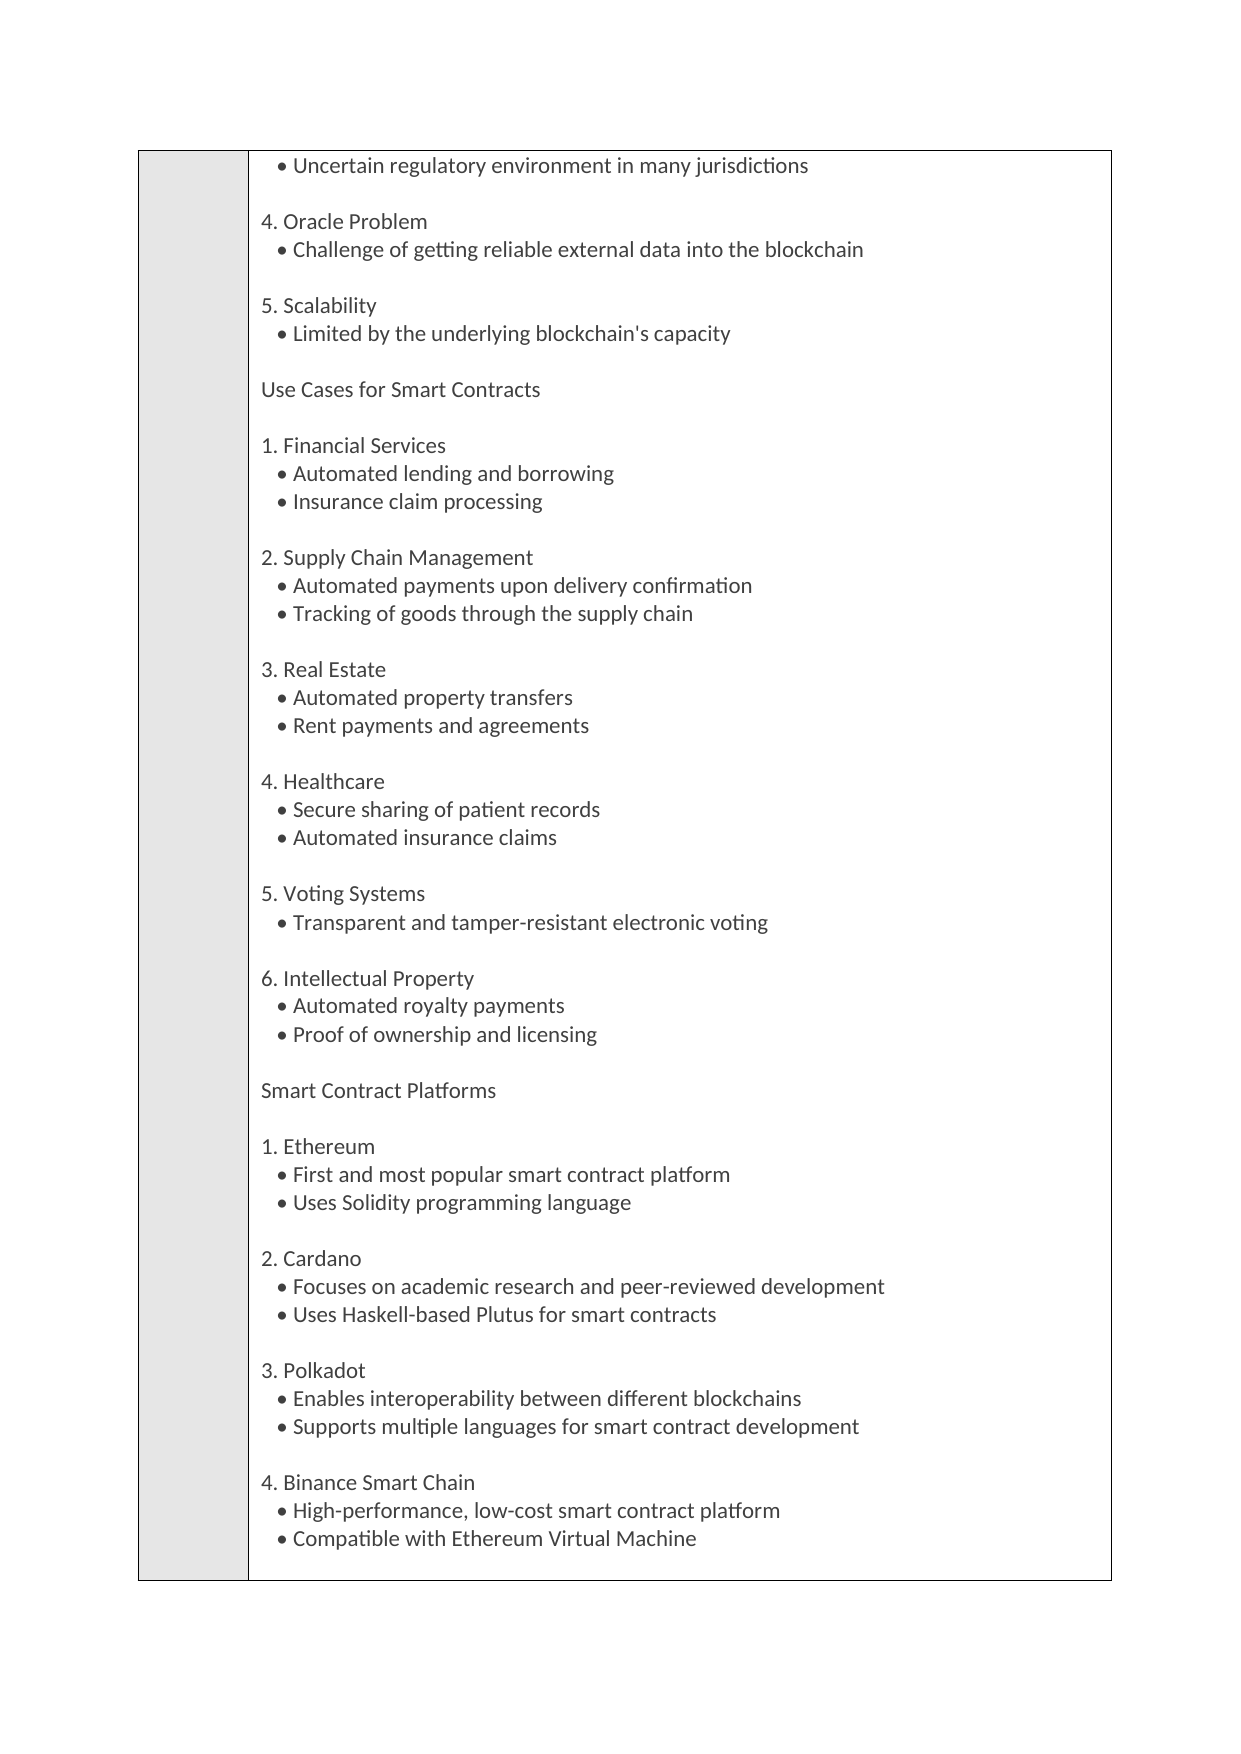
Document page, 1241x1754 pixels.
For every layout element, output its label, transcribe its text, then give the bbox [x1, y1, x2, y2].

table_cell • Uncertain regulatory environment in many jurisdictions 4. Oracle Problem • Challenge of getting reliable external data into the blockchain 5. Scalability • Limited by the underlying blockchain's capacity Use Cases for Smart Contracts 1. Financial Services • Automated lending and borrowing • Insurance claim processing 2. Supply Chain Management • Automated payments upon delivery confirmation • Tracking of goods through the supply chain 3. Real Estate • Automated property transfers • Rent payments and agreements 4. Healthcare • Secure sharing of patient records • Automated insurance claims 5. Voting Systems • Transparent and tamper-resistant electronic voting 6. Intellectual Property • Automated royalty payments • Proof of ownership and licensing Smart Contract Platforms 1. Ethereum • First and most popular smart contract platform • Uses Solidity programming language 2. Cardano • Focuses on academic research and peer-reviewed development • Uses Haskell-based Plutus for smart contracts 3. Polkadot • Enables interoperability between different blockchains • Supports multiple languages for smart contract development 4. Binance Smart Chain • High-performance, low-cost smart contract platform • Compatible with Ethereum Virtual Machine [249, 151, 1111, 1580]
table_cell [139, 151, 248, 1580]
